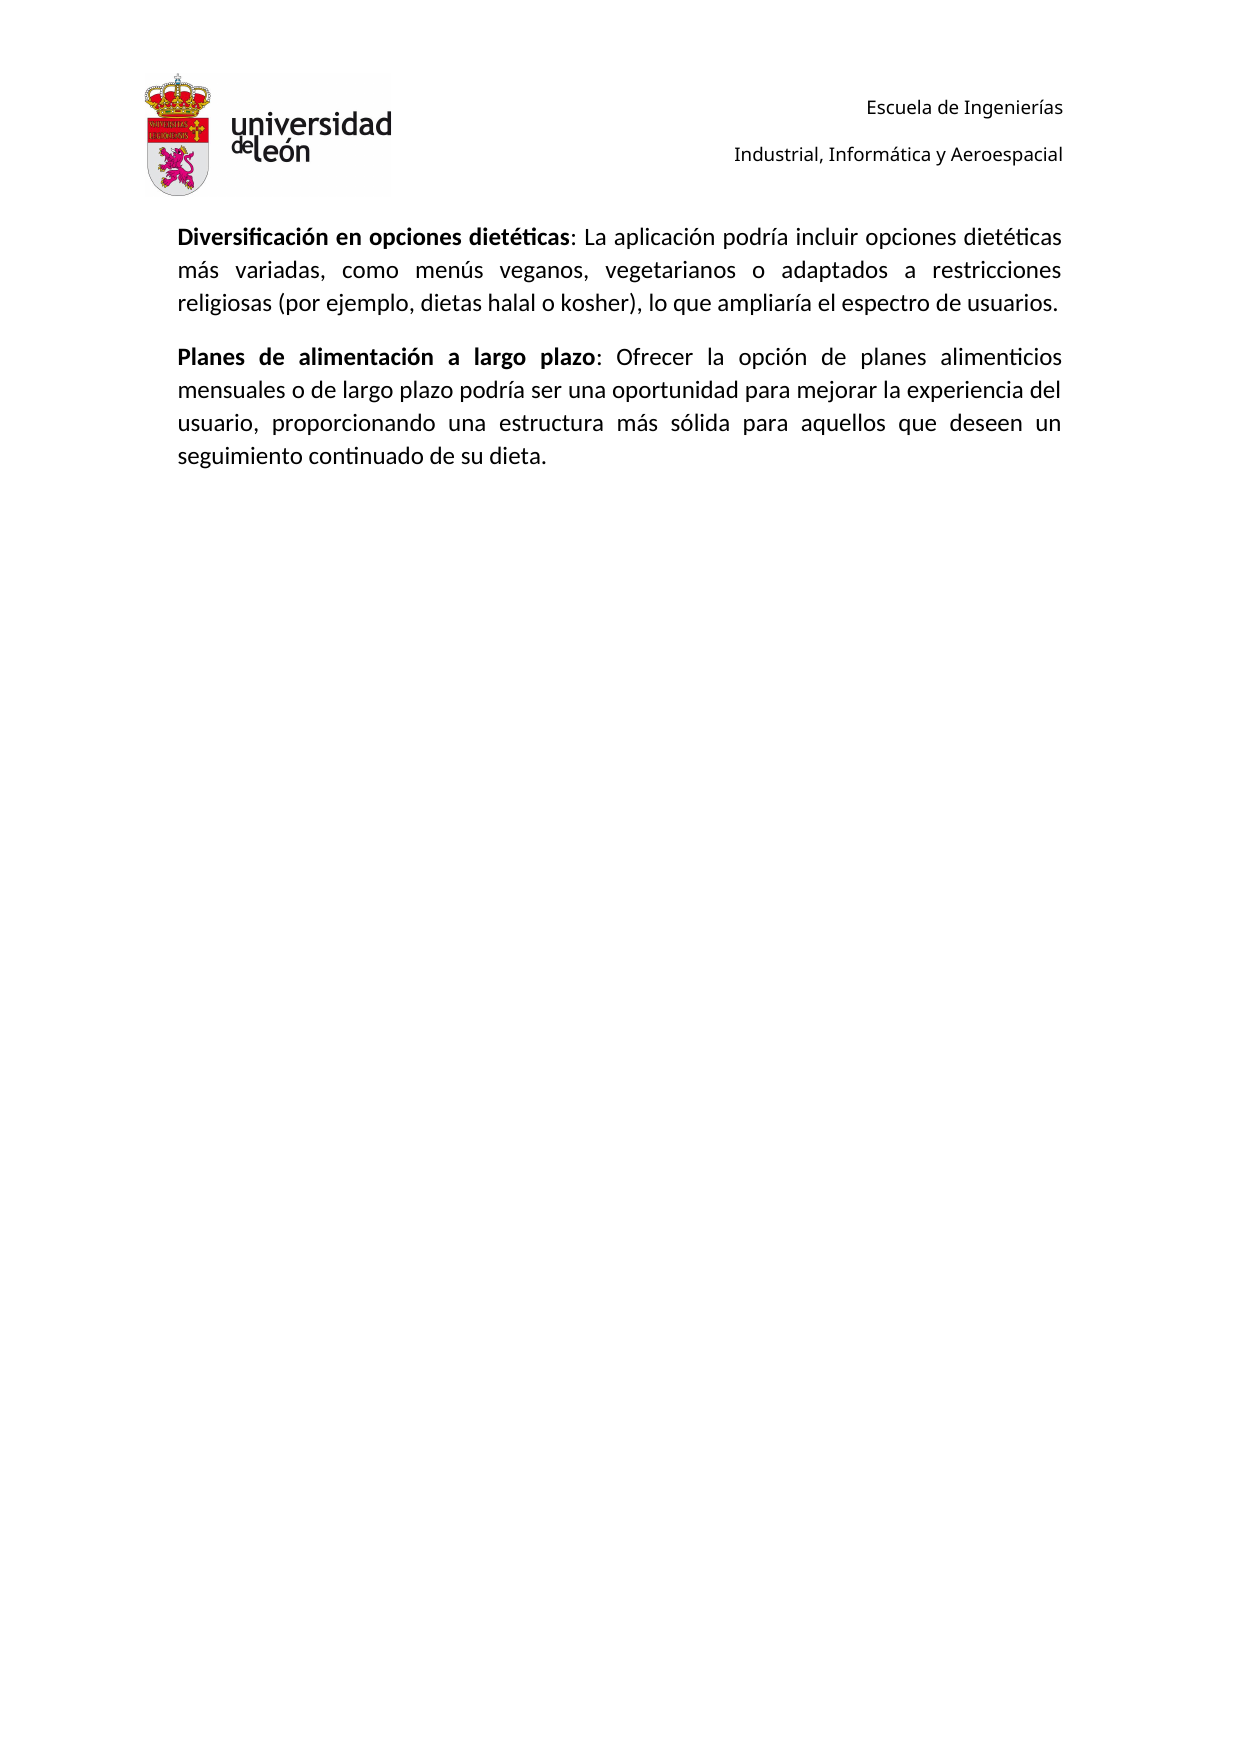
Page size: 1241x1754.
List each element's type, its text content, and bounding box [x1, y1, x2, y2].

text Planes de alimentación a largo plazo: Ofrecer la opción de planes alimenticios mensuales o de largo plazo podría ser una oportunidad para mejorar la experiencia del usuario, proporcionando una estructura más sólida para aquellos que deseen un seguimiento continuado de su dieta. [177, 341, 1063, 470]
picture [144, 73, 392, 197]
text Diversificación en opciones dietéticas: La aplicación podría incluir opciones dietéticas más variadas, como menús veganos, vegetarianos o adaptados a restricciones religiosas (por ejemplo, dietas halal o kosher), lo que ampliaría el espectro de usuarios. [177, 222, 1063, 318]
